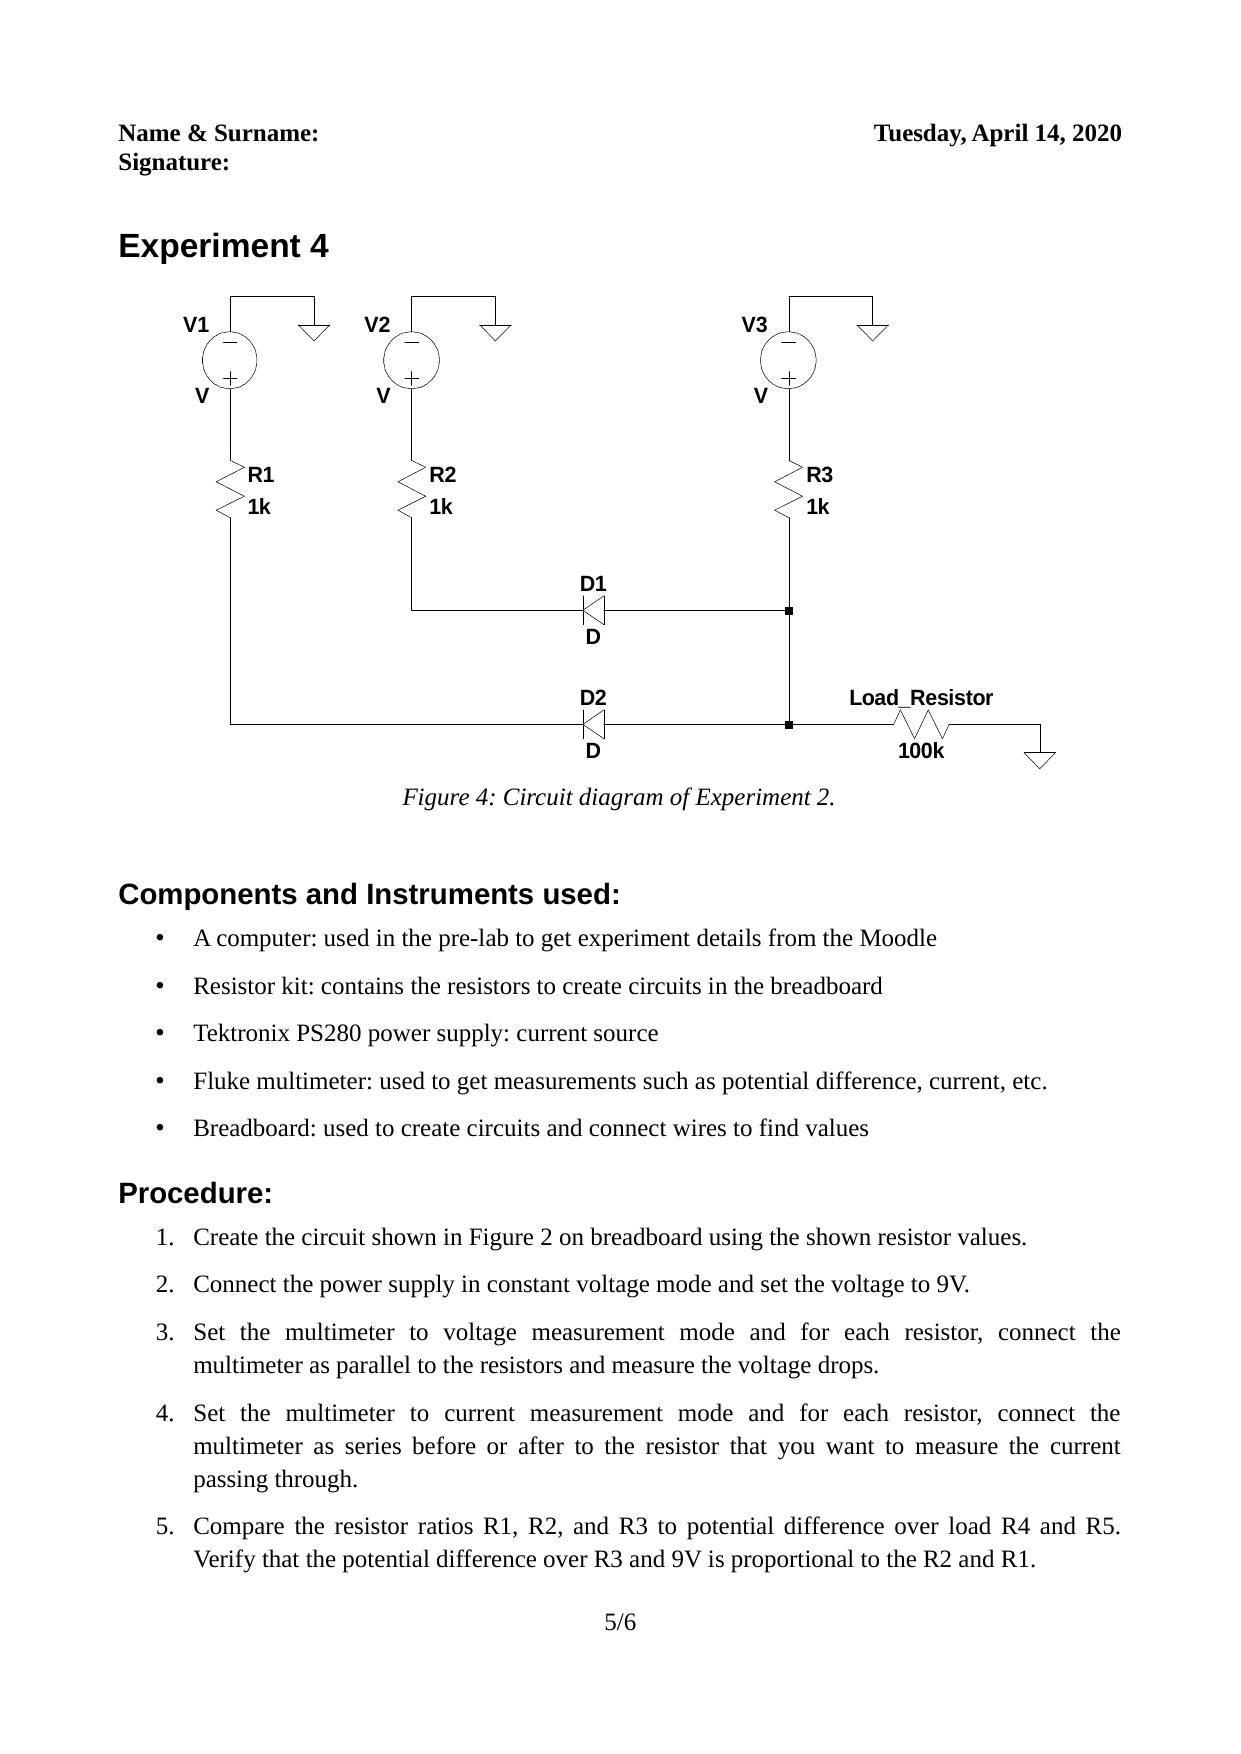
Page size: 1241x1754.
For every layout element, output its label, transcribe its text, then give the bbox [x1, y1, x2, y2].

list Fluke multimeter: used to get measurements such as potential difference, current, etc. [156, 1066, 1122, 1095]
subtitle Components and Instruments used: [118, 877, 1122, 911]
list Tektronix PS280 power supply: current source [156, 1018, 1122, 1047]
subtitle Procedure: [118, 1176, 1122, 1209]
list Create the circuit shown in Figure 2 on breadboard using the shown resistor values. [156, 1222, 1122, 1251]
list Set the multimeter to voltage measurement mode and for each resistor, connect the multimeter as parallel to the resistors and measure the voltage drops. [156, 1317, 1122, 1379]
subtitle Experiment 4 [118, 226, 1122, 264]
list Set the multimeter to current measurement mode and for each resistor, connect the multimeter as series before or after to the resistor that you want to measure the current passing through. [156, 1398, 1122, 1493]
list Connect the power supply in constant voltage mode and set the voltage to 9V. [156, 1269, 1122, 1298]
text Figure 4: Circuit diagram of Experiment 2. [118, 289, 1122, 810]
list A computer: used in the pre-lab to get experiment details from the Moodle [156, 923, 1122, 952]
list Resistor kit: contains the resistors to create circuits in the breadboard [156, 971, 1122, 999]
list Compare the resistor ratios R1, R2, and R3 to potential difference over load R4 and R5. Verify that the potential difference over R3 and 9V is proportional to the R2 and R1. [156, 1511, 1122, 1573]
list Breadboard: used to create circuits and connect wires to find values [156, 1113, 1122, 1142]
